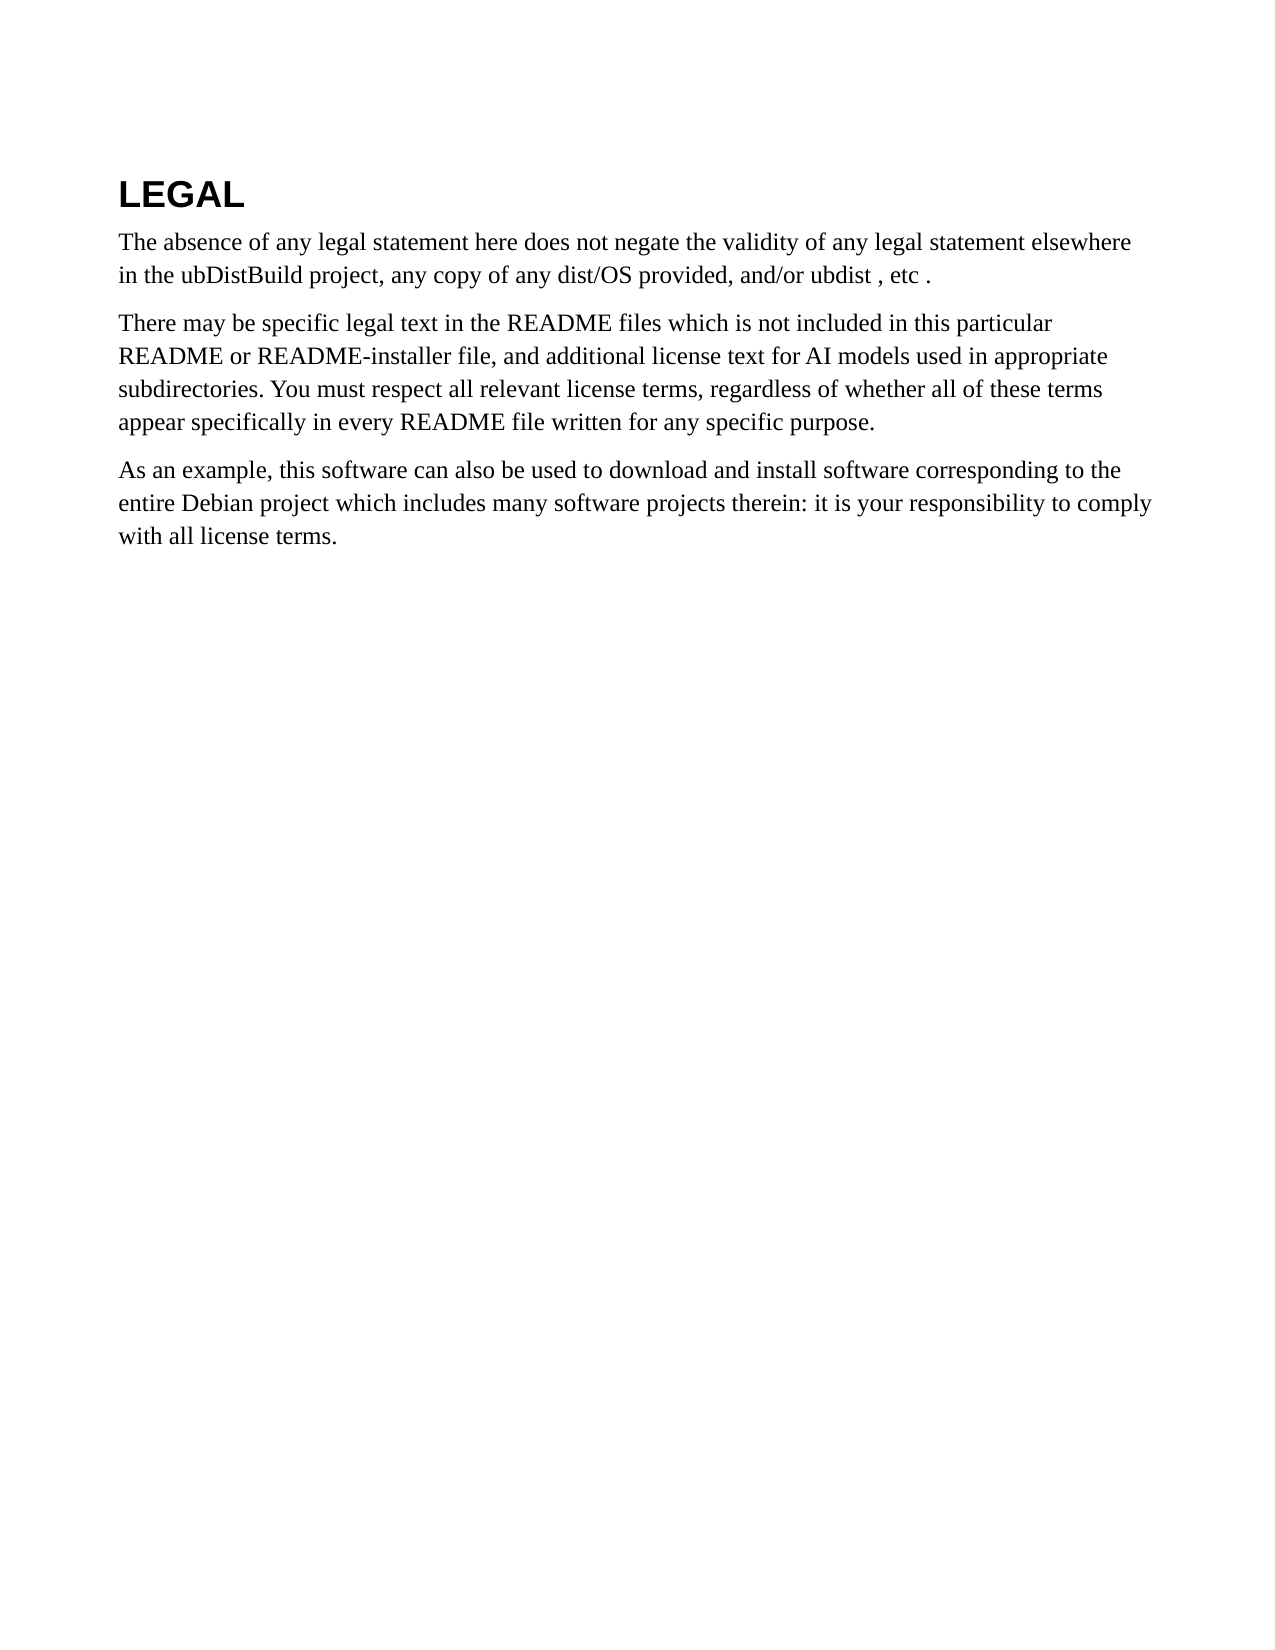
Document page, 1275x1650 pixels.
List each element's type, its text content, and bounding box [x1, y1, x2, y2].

text As an example, this software can also be used to download and install software corresponding to the entire Debian project which includes many software projects therein: it is your responsibility to comply with all license terms. [118, 455, 1157, 549]
text There may be specific legal text in the README files which is not included in this particular README or README-installer file, and additional license text for AI models used in appropriate subdirectories. You must respect all relevant license terms, regardless of whether all of these terms appear specifically in every README file written for any specific purpose. [118, 308, 1157, 436]
text The absence of any legal statement here does not negate the validity of any legal statement elsewhere in the ubDistBuild project, any copy of any dist/OS provided, and/or ubdist , etc . [118, 227, 1157, 289]
subtitle LEGAL [118, 172, 1157, 215]
